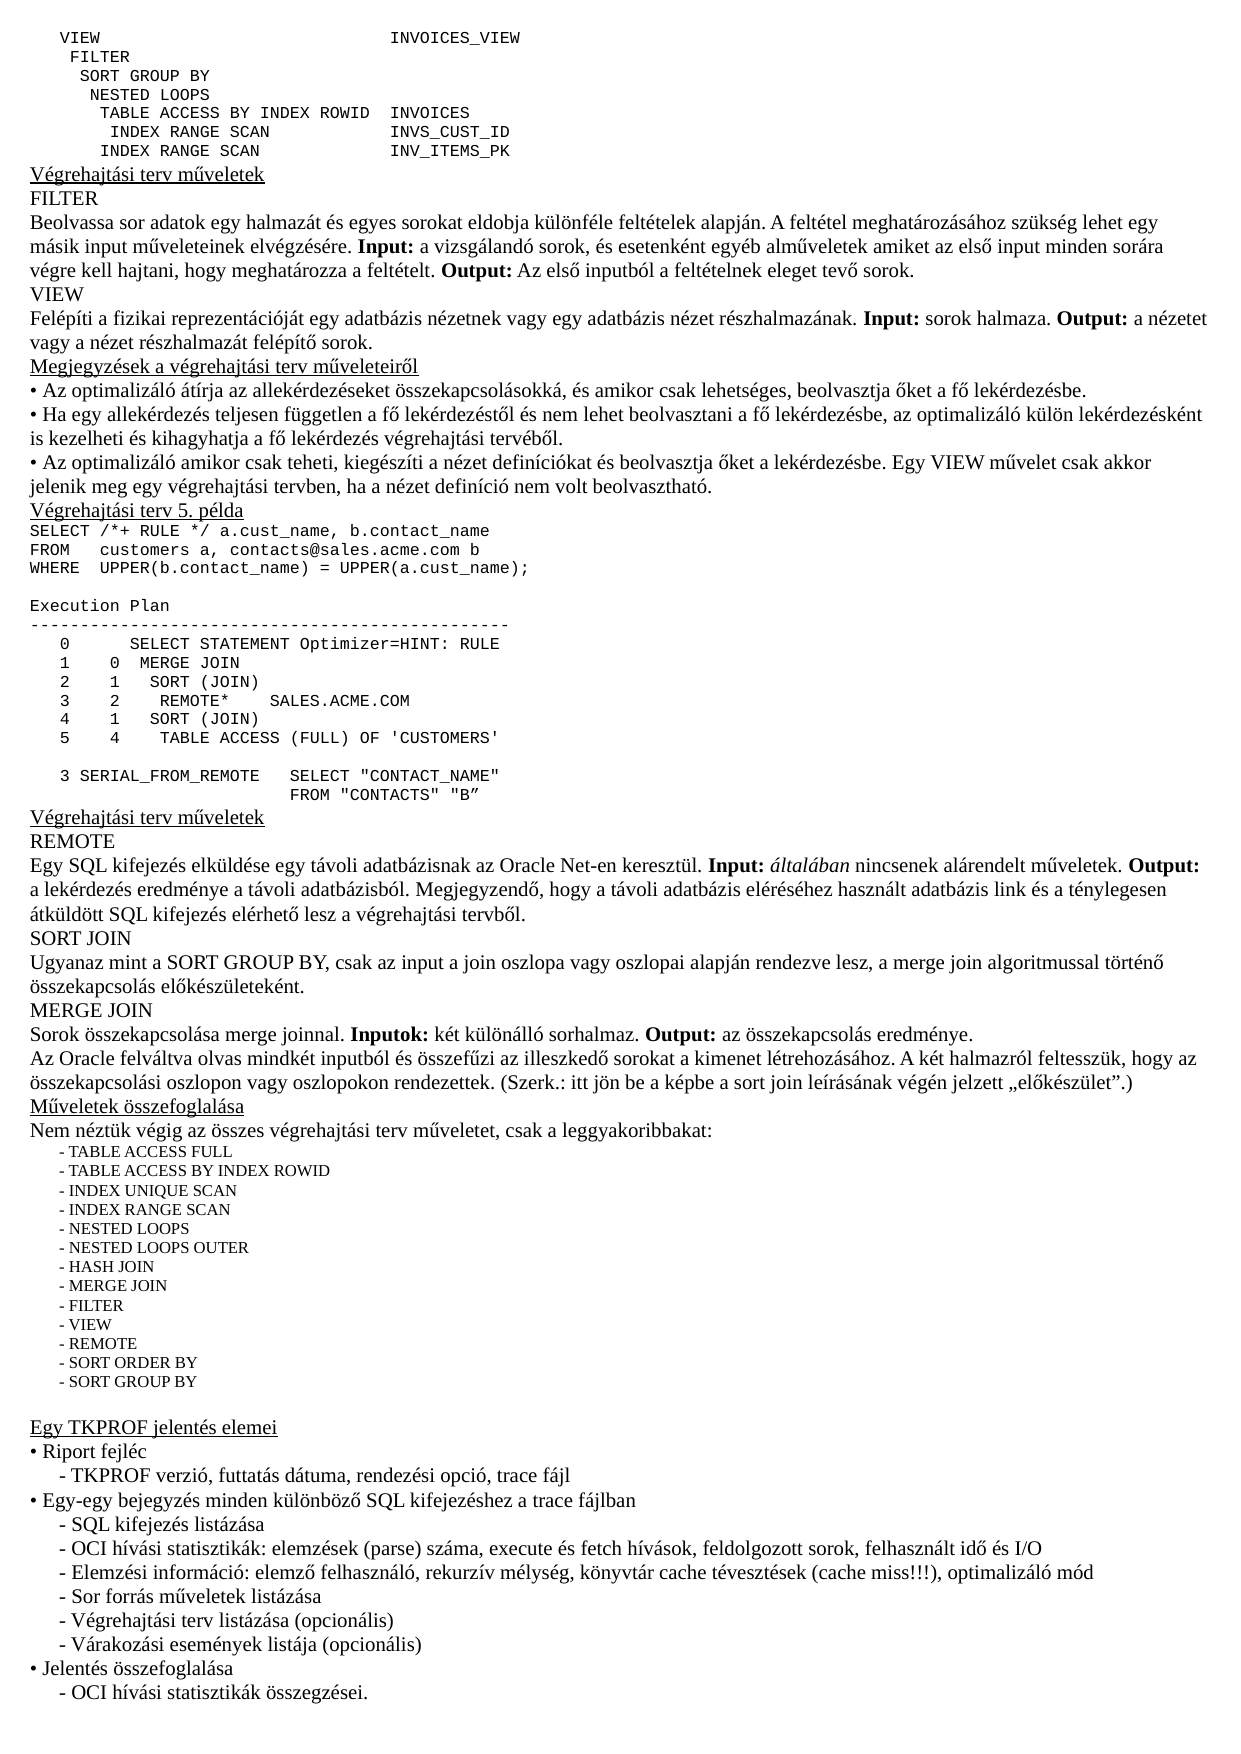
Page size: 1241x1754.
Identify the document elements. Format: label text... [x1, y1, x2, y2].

text MERGE JOIN Sorok összekapcsolása merge joinnal. Inputok: két különálló sorhalmaz. Output: az összekapcsolás eredménye. [29, 998, 1211, 1046]
text Egy TKPROF jelentés elemei [29, 1415, 1211, 1439]
text • Jelentés összefoglalása - OCI hívási statisztikák összegzései. [29, 1656, 1211, 1704]
text • Riport fejléc - TKPROF verzió, futtatás dátuma, rendezési opció, trace fájl [29, 1439, 1211, 1487]
text • Ha egy allekérdezés teljesen független a fő lekérdezéstől és nem lehet beolvasztani a fő lekérdezésbe, az optimalizáló külön lekérdezésként is kezelheti és kihagyhatja a fő lekérdezés végrehajtási tervéből. [29, 402, 1211, 450]
text • Az optimalizáló átírja az allekérdezéseket összekapcsolásokká, és amikor csak lehetséges, beolvasztja őket a fő lekérdezésbe. [29, 378, 1211, 402]
text • Az optimalizáló amikor csak teheti, kiegészíti a nézet definíciókat és beolvasztja őket a lekérdezésbe. Egy VIEW művelet csak akkor jelenik meg egy végrehajtási tervben, ha a nézet definíció nem volt beolvasztható. [29, 450, 1211, 498]
text VIEW INVOICES_VIEW FILTER SORT GROUP BY NESTED LOOPS TABLE ACCESS BY INDEX ROWID INVOICES INDEX RANGE SCAN INVS_CUST_ID INDEX RANGE SCAN INV_ITEMS_PK [29, 29, 1211, 161]
text Végrehajtási terv 5. példa SELECT /*+ RULE */ a.cust_name, b.contact_name FROM customers a, contacts@sales.acme.com b WHERE UPPER(b.contact_name) = UPPER(a.cust_name); Execution Plan ------------------------------------------------ 0 SELECT STATEMENT Optimizer=HINT: RULE 1 0 MERGE JOIN 2 1 SORT (JOIN) 3 2 REMOTE* SALES.ACME.COM 4 1 SORT (JOIN) 5 4 TABLE ACCESS (FULL) OF 'CUSTOMERS' 3 SERIAL_FROM_REMOTE SELECT "CONTACT_NAME" FROM "CONTACTS" "B” [29, 498, 1211, 805]
text Végrehajtási terv műveletek [29, 805, 1211, 829]
text SORT JOIN Ugyanaz mint a SORT GROUP BY, csak az input a join oszlopa vagy oszlopai alapján rendezve lesz, a merge join algoritmussal történő összekapcsolás előkészületeként. [29, 926, 1211, 998]
text Az Oracle felváltva olvas mindkét inputból és összefűzi az illeszkedő sorokat a kimenet létrehozásához. A két halmazról feltesszük, hogy az összekapcsolási oszlopon vagy oszlopokon rendezettek. (Szerk.: itt jön be a képbe a sort join leírásának végén jelzett „előkészület”.) [29, 1046, 1211, 1094]
text Műveletek összefoglalása [29, 1094, 1211, 1118]
text FILTER Beolvassa sor adatok egy halmazát és egyes sorokat eldobja különféle feltételek alapján. A feltétel meghatározásához szükség lehet egy másik input műveleteinek elvégzésére. Input: a vizsgálandó sorok, és esetenként egyéb alműveletek amiket az első input minden sorára végre kell hajtani, hogy meghatározza a feltételt. Output: Az első inputból a feltételnek eleget tevő sorok. [29, 186, 1211, 282]
text • Egy-egy bejegyzés minden különböző SQL kifejezéshez a trace fájlban - SQL kifejezés listázása - OCI hívási statisztikák: elemzések (parse) száma, execute és fetch hívások, feldolgozott sorok, felhasznált idő és I/O - Elemzési információ: elemző felhasználó, rekurzív mélység, könyvtár cache tévesztések (cache miss!!!), optimalizáló mód - Sor forrás műveletek listázása - Végrehajtási terv listázása (opcionális) - Várakozási események listája (opcionális) [29, 1487, 1211, 1656]
text Végrehajtási terv műveletek [29, 161, 1211, 186]
text Nem néztük végig az összes végrehajtási terv műveletet, csak a leggyakoribbakat: - TABLE ACCESS FULL - TABLE ACCESS BY INDEX ROWID - INDEX UNIQUE SCAN - INDEX RANGE SCAN - NESTED LOOPS - NESTED LOOPS OUTER - HASH JOIN - MERGE JOIN - FILTER - VIEW - REMOTE - SORT ORDER BY - SORT GROUP BY [29, 1118, 1211, 1391]
text Megjegyzések a végrehajtási terv műveleteiről [29, 354, 1211, 378]
text REMOTE Egy SQL kifejezés elküldése egy távoli adatbázisnak az Oracle Net-en keresztül. Input: általában nincsenek alárendelt műveletek. Output: a lekérdezés eredménye a távoli adatbázisból. Megjegyzendő, hogy a távoli adatbázis eléréséhez használt adatbázis link és a ténylegesen átküldött SQL kifejezés elérhető lesz a végrehajtási tervből. [29, 829, 1211, 926]
text VIEW Felépíti a fizikai reprezentációját egy adatbázis nézetnek vagy egy adatbázis nézet részhalmazának. Input: sorok halmaza. Output: a nézetet vagy a nézet részhalmazát felépítő sorok. [29, 282, 1211, 354]
